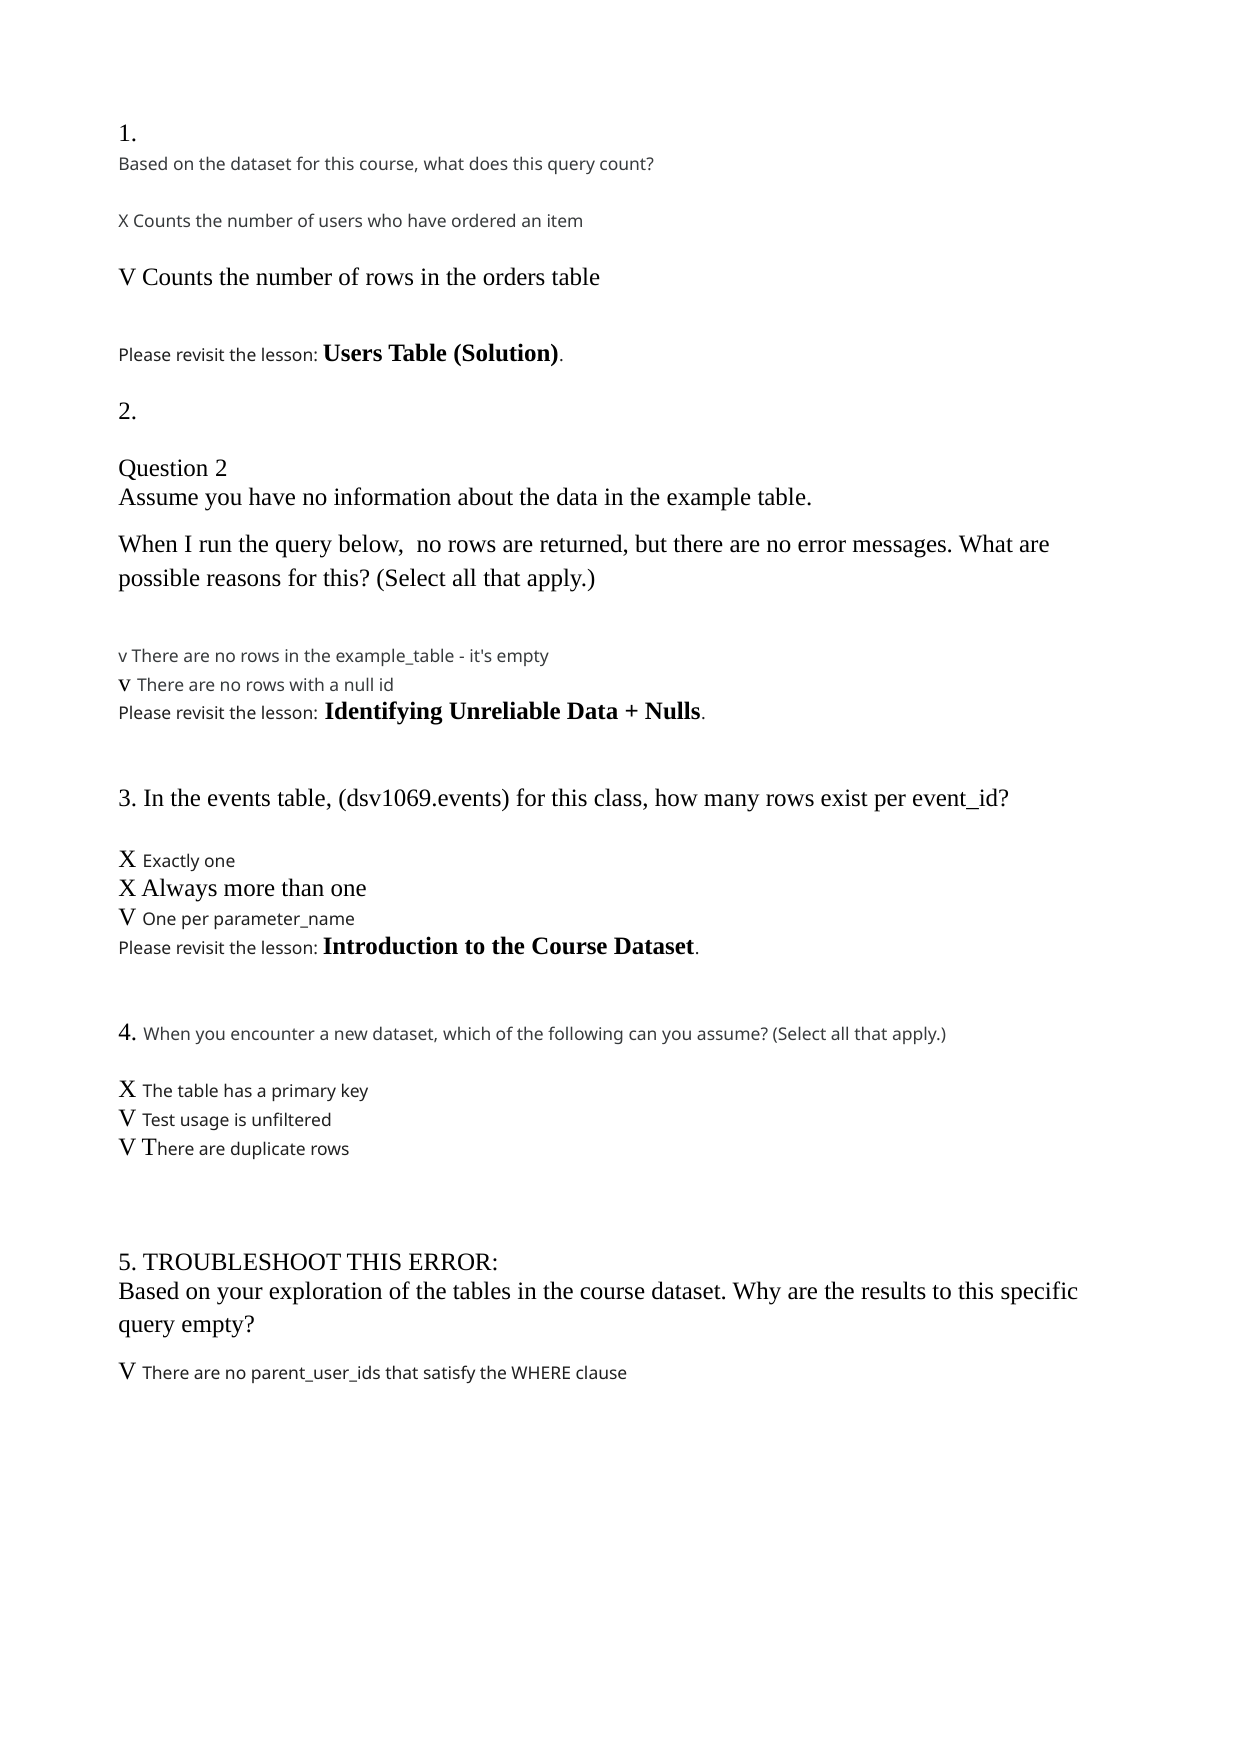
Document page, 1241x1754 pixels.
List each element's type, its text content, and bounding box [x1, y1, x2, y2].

text X Always more than one [118, 873, 1122, 902]
text V One per parameter_name [118, 902, 1122, 931]
text Based on your exploration of the tables in the course dataset. Why are the results to this specific query empty? [118, 1276, 1122, 1337]
text V Test usage is unfiltered [118, 1103, 1122, 1132]
text v There are no rows with a null id [118, 668, 1122, 696]
text X Exactly one [118, 844, 1122, 873]
text X The table has a primary key [118, 1074, 1122, 1103]
text V There are no parent_user_ids that satisfy the WHERE clause [118, 1356, 1122, 1418]
text v There are no rows in the example_table - it's empty [118, 639, 1122, 668]
text Please revisit the lesson: Identifying Unreliable Data + Nulls. [118, 696, 1122, 725]
text V There are duplicate rows [118, 1132, 1122, 1161]
text Please revisit the lesson: Users Table (Solution). [118, 338, 1122, 367]
text Based on the dataset for this course, what does this query count? [118, 147, 1122, 176]
text Please revisit the lesson: Introduction to the Course Dataset. [118, 931, 1122, 959]
text Question 2 [118, 424, 1122, 482]
text 2. [118, 396, 1122, 424]
text 4. When you encounter a new dataset, which of the following can you assume? (Select all that apply.) [118, 1017, 1122, 1046]
text V Counts the number of rows in the orders table [118, 262, 1122, 291]
text When I run the query below, no rows are returned, but there are no error messages. What are possible reasons for this? (Select all that apply.) [118, 529, 1122, 591]
text Assume you have no information about the data in the example table. [118, 482, 1122, 511]
text 5. TROUBLESHOOT THIS ERROR: [118, 1247, 1122, 1276]
text X Counts the number of users who have ordered an item [118, 204, 1122, 233]
text 3. In the events table, (dsv1069.events) for this class, how many rows exist per event_id? [118, 783, 1122, 811]
text 1. [118, 118, 1122, 147]
